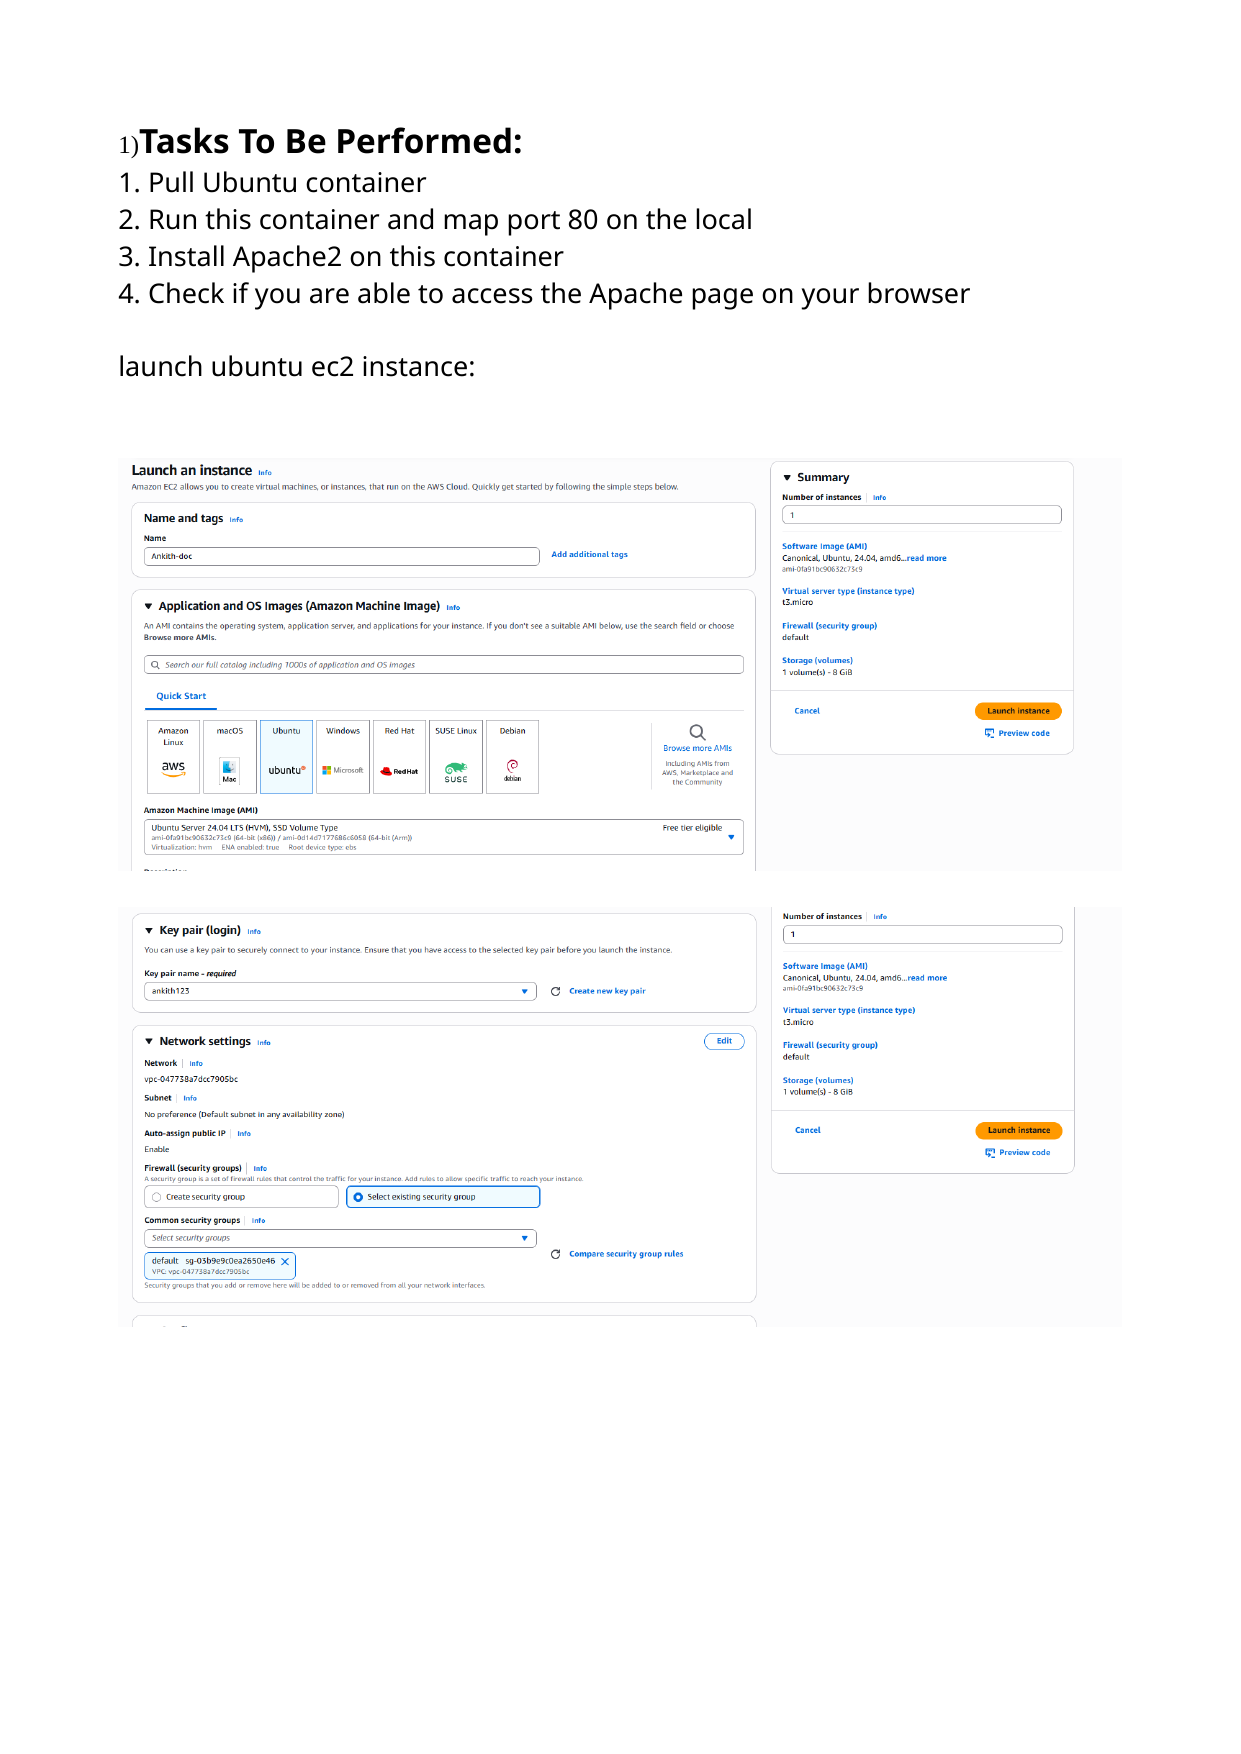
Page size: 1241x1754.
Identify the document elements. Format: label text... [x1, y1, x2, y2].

text launch ubuntu ec2 instance: [118, 348, 1122, 385]
text 1)Tasks To Be Performed: [118, 118, 1122, 163]
text 3. Install Apache2 on this container [118, 237, 1122, 274]
picture [118, 907, 1123, 1327]
text 4. Check if you are able to access the Apache page on your browser [118, 274, 1122, 311]
picture [118, 458, 1123, 871]
text 1. Pull Ubuntu container [118, 163, 1122, 200]
text 2. Run this container and map port 80 on the local [118, 200, 1122, 237]
